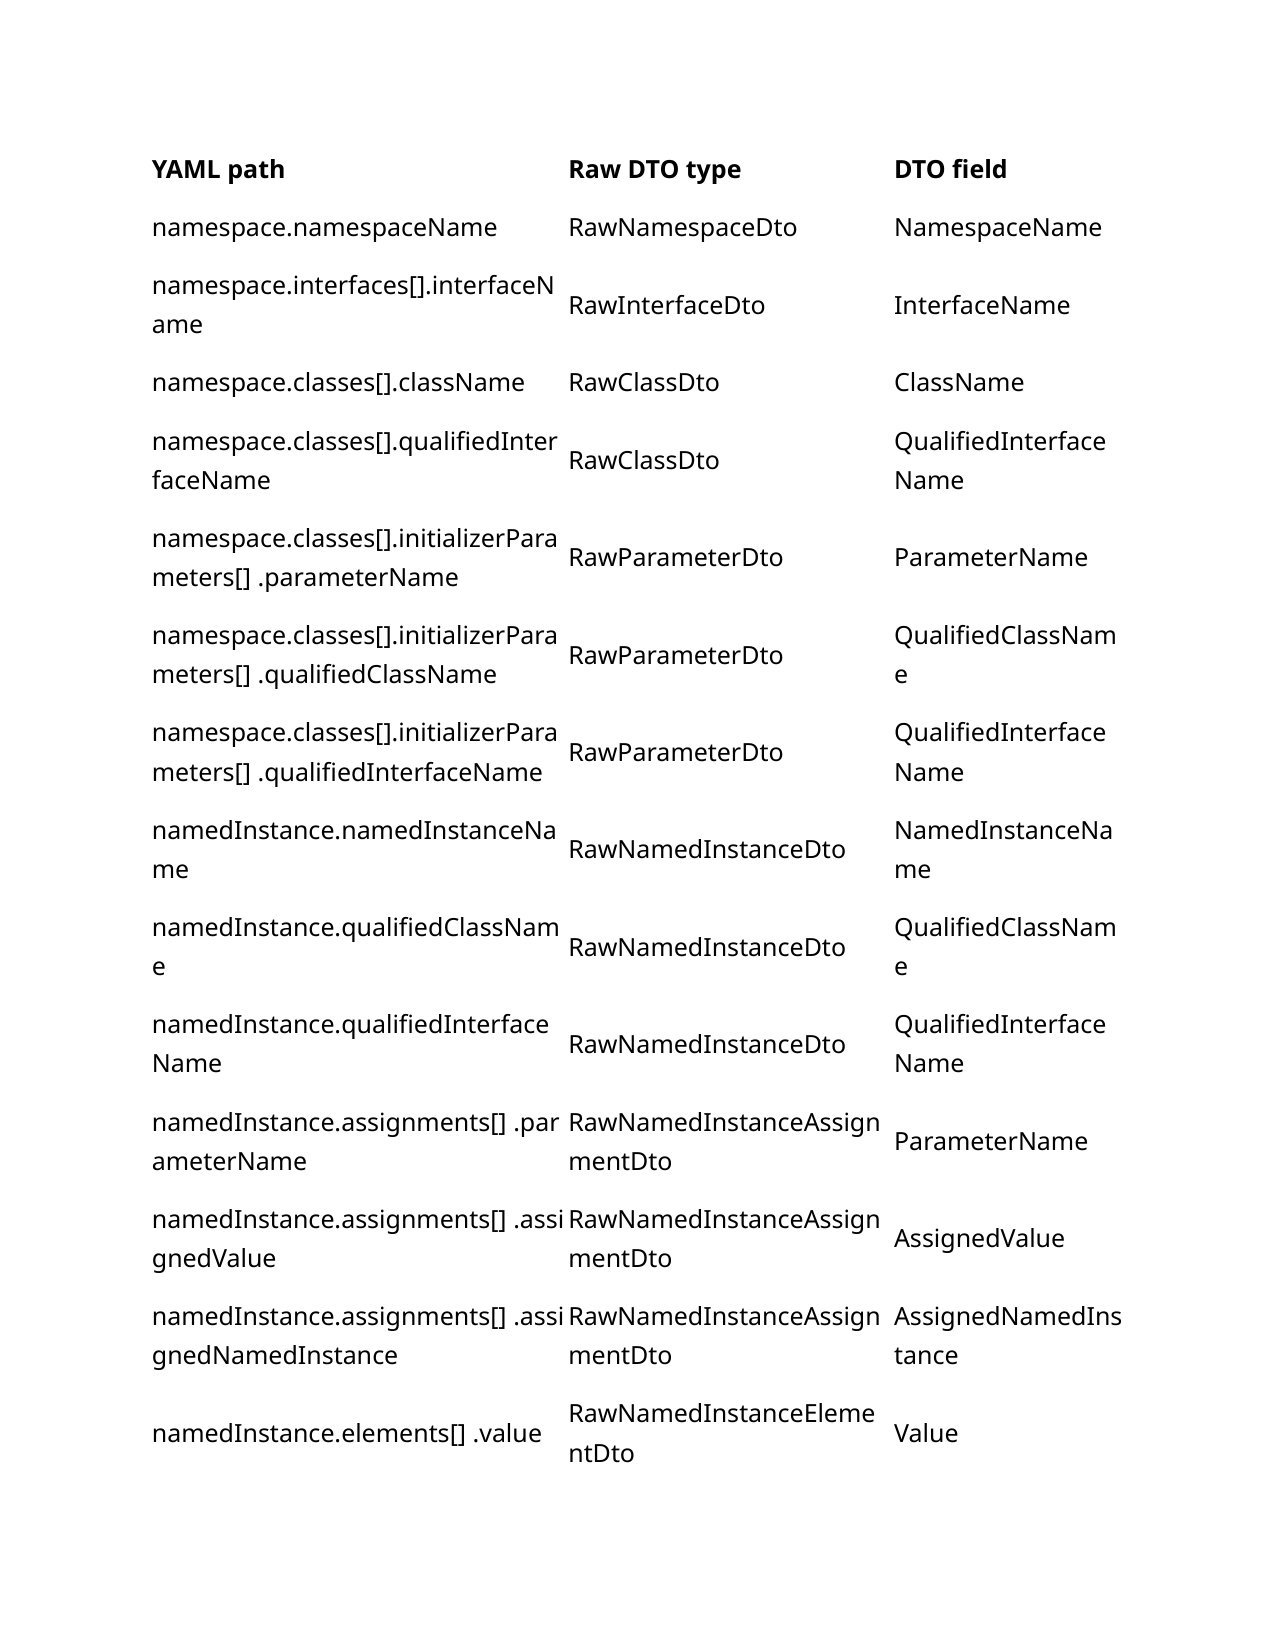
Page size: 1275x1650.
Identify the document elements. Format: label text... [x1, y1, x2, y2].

table_cell QualifiedInterfaceName [893, 1005, 1125, 1103]
table_cell QualifiedClassName [893, 616, 1125, 713]
table_cell AssignedNamedInstance [893, 1297, 1125, 1394]
table_header Raw DTO type [566, 150, 892, 208]
table_cell namedInstance.qualifiedClassName [150, 908, 566, 1005]
table_cell Value [893, 1395, 1125, 1492]
table_cell RawNamedInstanceDto [566, 908, 892, 1005]
table_cell namespace.classes[].initializerParameters[] .qualifiedInterfaceName [150, 714, 566, 811]
table_cell RawParameterDto [566, 616, 892, 713]
table_cell namespace.classes[].className [150, 364, 566, 422]
table_cell RawNamedInstanceElementDto [566, 1395, 892, 1492]
table_cell RawClassDto [566, 364, 892, 422]
table_cell RawNamedInstanceAssignmentDto [566, 1103, 892, 1200]
table_cell RawNamedInstanceDto [566, 811, 892, 908]
table_cell NamespaceName [893, 208, 1125, 266]
table_cell RawNamedInstanceAssignmentDto [566, 1297, 892, 1394]
table_cell RawInterfaceDto [566, 266, 892, 363]
table_cell namespace.classes[].initializerParameters[] .qualifiedClassName [150, 616, 566, 713]
table_cell RawClassDto [566, 422, 892, 519]
table_cell namedInstance.qualifiedInterfaceName [150, 1005, 566, 1103]
table_cell AssignedValue [893, 1200, 1125, 1297]
table_cell QualifiedInterfaceName [893, 714, 1125, 811]
table_cell QualifiedInterfaceName [893, 422, 1125, 519]
table_cell namedInstance.namedInstanceName [150, 811, 566, 908]
table_cell ParameterName [893, 1103, 1125, 1200]
table_cell namedInstance.assignments[] .assignedValue [150, 1200, 566, 1297]
table_cell RawParameterDto [566, 519, 892, 616]
table_cell namedInstance.assignments[] .parameterName [150, 1103, 566, 1200]
table_cell namedInstance.elements[] .value [150, 1395, 566, 1492]
table_cell namespace.classes[].qualifiedInterfaceName [150, 422, 566, 519]
table_header DTO field [893, 150, 1125, 208]
table_cell namespace.classes[].initializerParameters[] .parameterName [150, 519, 566, 616]
table_cell RawNamedInstanceDto [566, 1005, 892, 1103]
table_cell ClassName [893, 364, 1125, 422]
table_cell namedInstance.assignments[] .assignedNamedInstance [150, 1297, 566, 1394]
table_header YAML path [150, 150, 566, 208]
table_cell NamedInstanceName [893, 811, 1125, 908]
table_cell ParameterName [893, 519, 1125, 616]
table_cell QualifiedClassName [893, 908, 1125, 1005]
table_cell RawNamespaceDto [566, 208, 892, 266]
table_cell RawNamedInstanceAssignmentDto [566, 1200, 892, 1297]
table_cell InterfaceName [893, 266, 1125, 363]
table_cell namespace.namespaceName [150, 208, 566, 266]
table_cell RawParameterDto [566, 714, 892, 811]
table_cell namespace.interfaces[].interfaceName [150, 266, 566, 363]
